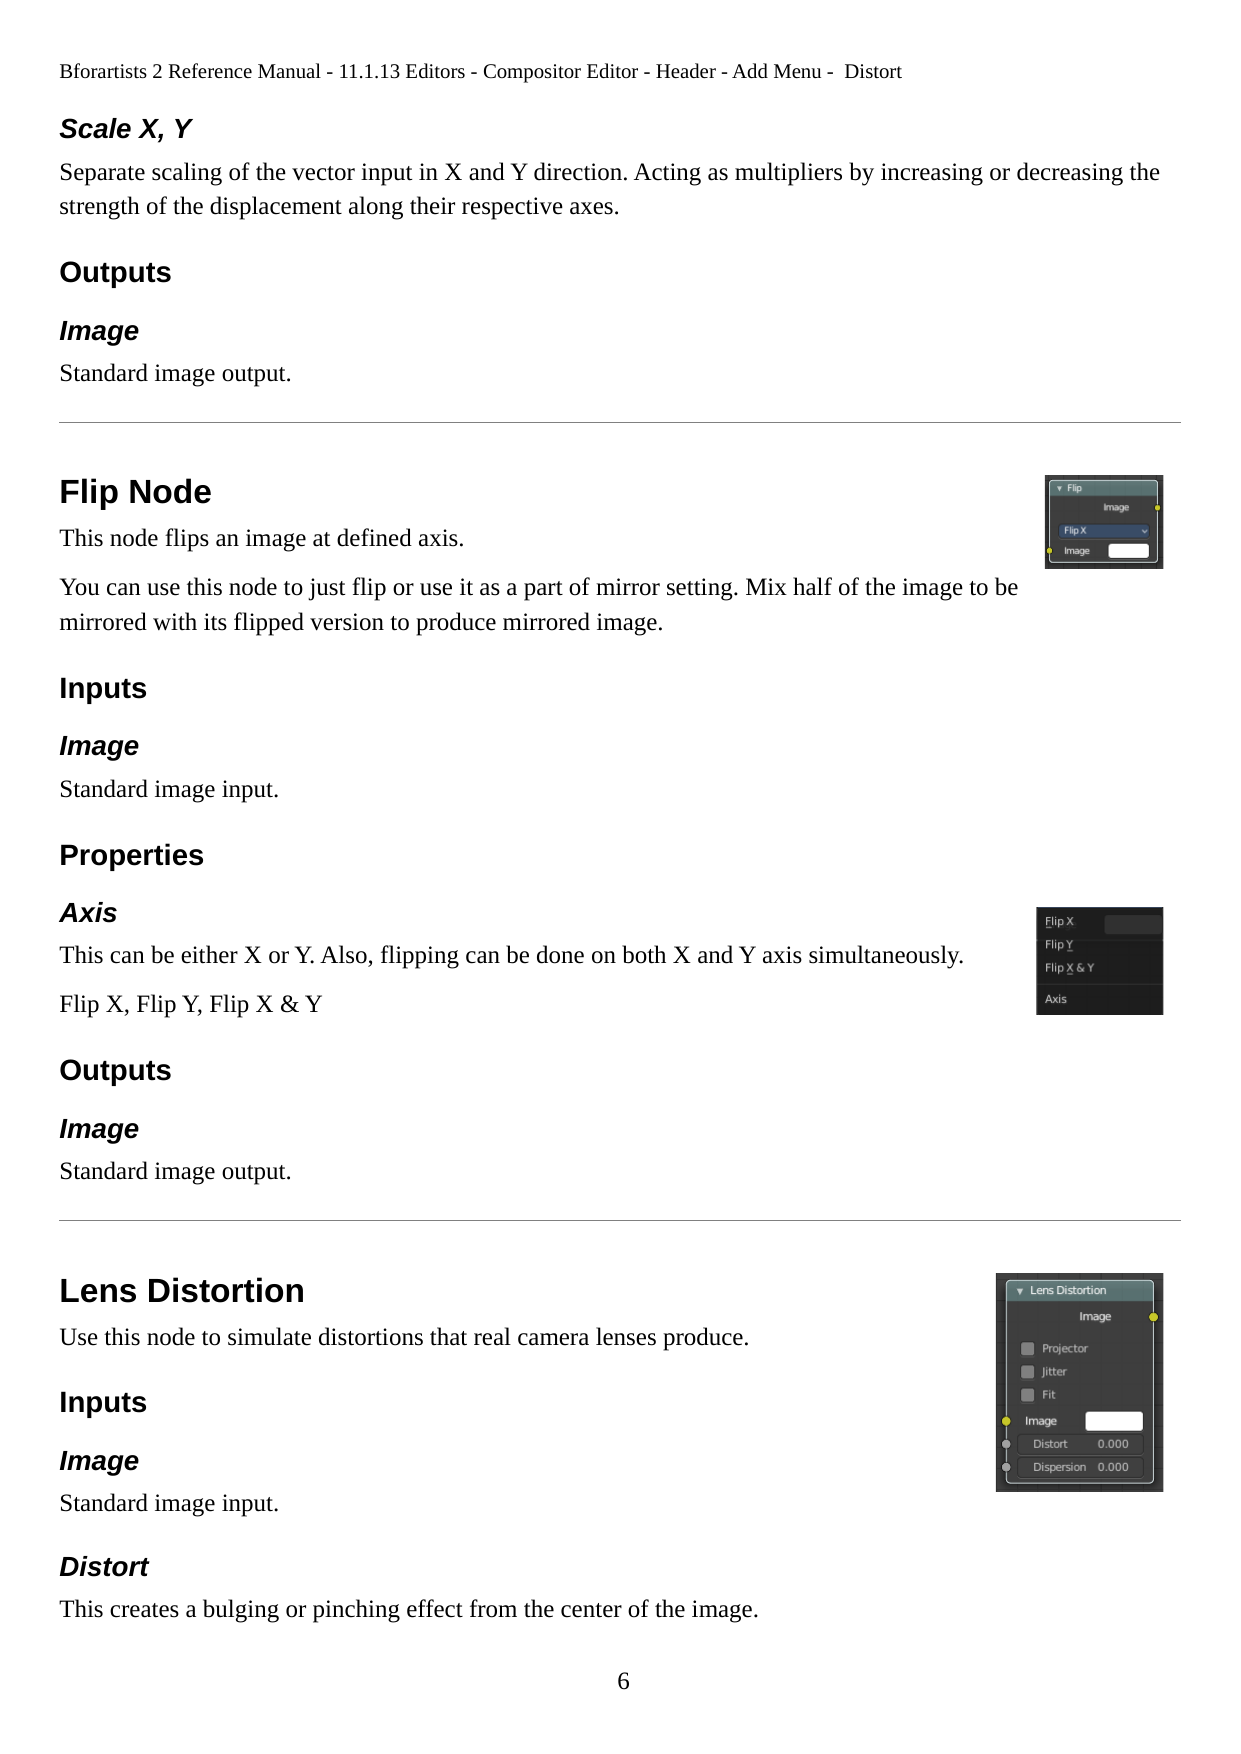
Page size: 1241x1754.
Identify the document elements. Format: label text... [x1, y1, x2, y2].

subtitle [1164, 1385, 1181, 1419]
text This node flips an image at defined axis. [59, 523, 1044, 552]
text This creates a bulging or pinching effect from the center of the image. [59, 1594, 1181, 1623]
subtitle Inputs [59, 1385, 995, 1419]
subtitle Distort [59, 1550, 1181, 1582]
picture [1036, 907, 1164, 1015]
subtitle Properties [59, 837, 1181, 871]
subtitle Outputs [59, 1053, 1181, 1087]
subtitle Scale X, Y [59, 113, 1181, 144]
text Standard image input. [59, 1488, 1181, 1517]
subtitle Axis [59, 896, 1181, 928]
text Use this node to simulate distortions that real camera lenses produce. [59, 1322, 995, 1350]
subtitle Image [59, 314, 1181, 346]
text Standard image output. [59, 1156, 1181, 1185]
picture [1044, 475, 1164, 569]
subtitle Inputs [59, 671, 1181, 704]
subtitle Lens Distortion [59, 1270, 1181, 1309]
subtitle Flip Node [59, 472, 1181, 511]
text This can be either X or Y. Also, flipping can be done on both X and Y axis simultaneously. [59, 941, 1036, 969]
subtitle Image [59, 1112, 1181, 1144]
text Separate scaling of the vector input in X and Y direction. Acting as multipliers by increasing or decreasing the strength of the displacement along their respective axes. [59, 157, 1181, 220]
subtitle Image [59, 1444, 995, 1476]
text Flip X, Flip Y, Flip X & Y [59, 989, 1181, 1018]
subtitle [1164, 1444, 1181, 1476]
subtitle Image [59, 729, 1181, 761]
text You can use this node to just flip or use it as a part of mirror setting. Mix half of the image to be mirrored with its flipped version to produce mirrored image. [59, 572, 1181, 636]
subtitle Outputs [59, 255, 1181, 289]
picture [995, 1273, 1164, 1492]
text Standard image output. [59, 358, 1181, 387]
text Standard image input. [59, 774, 1181, 802]
